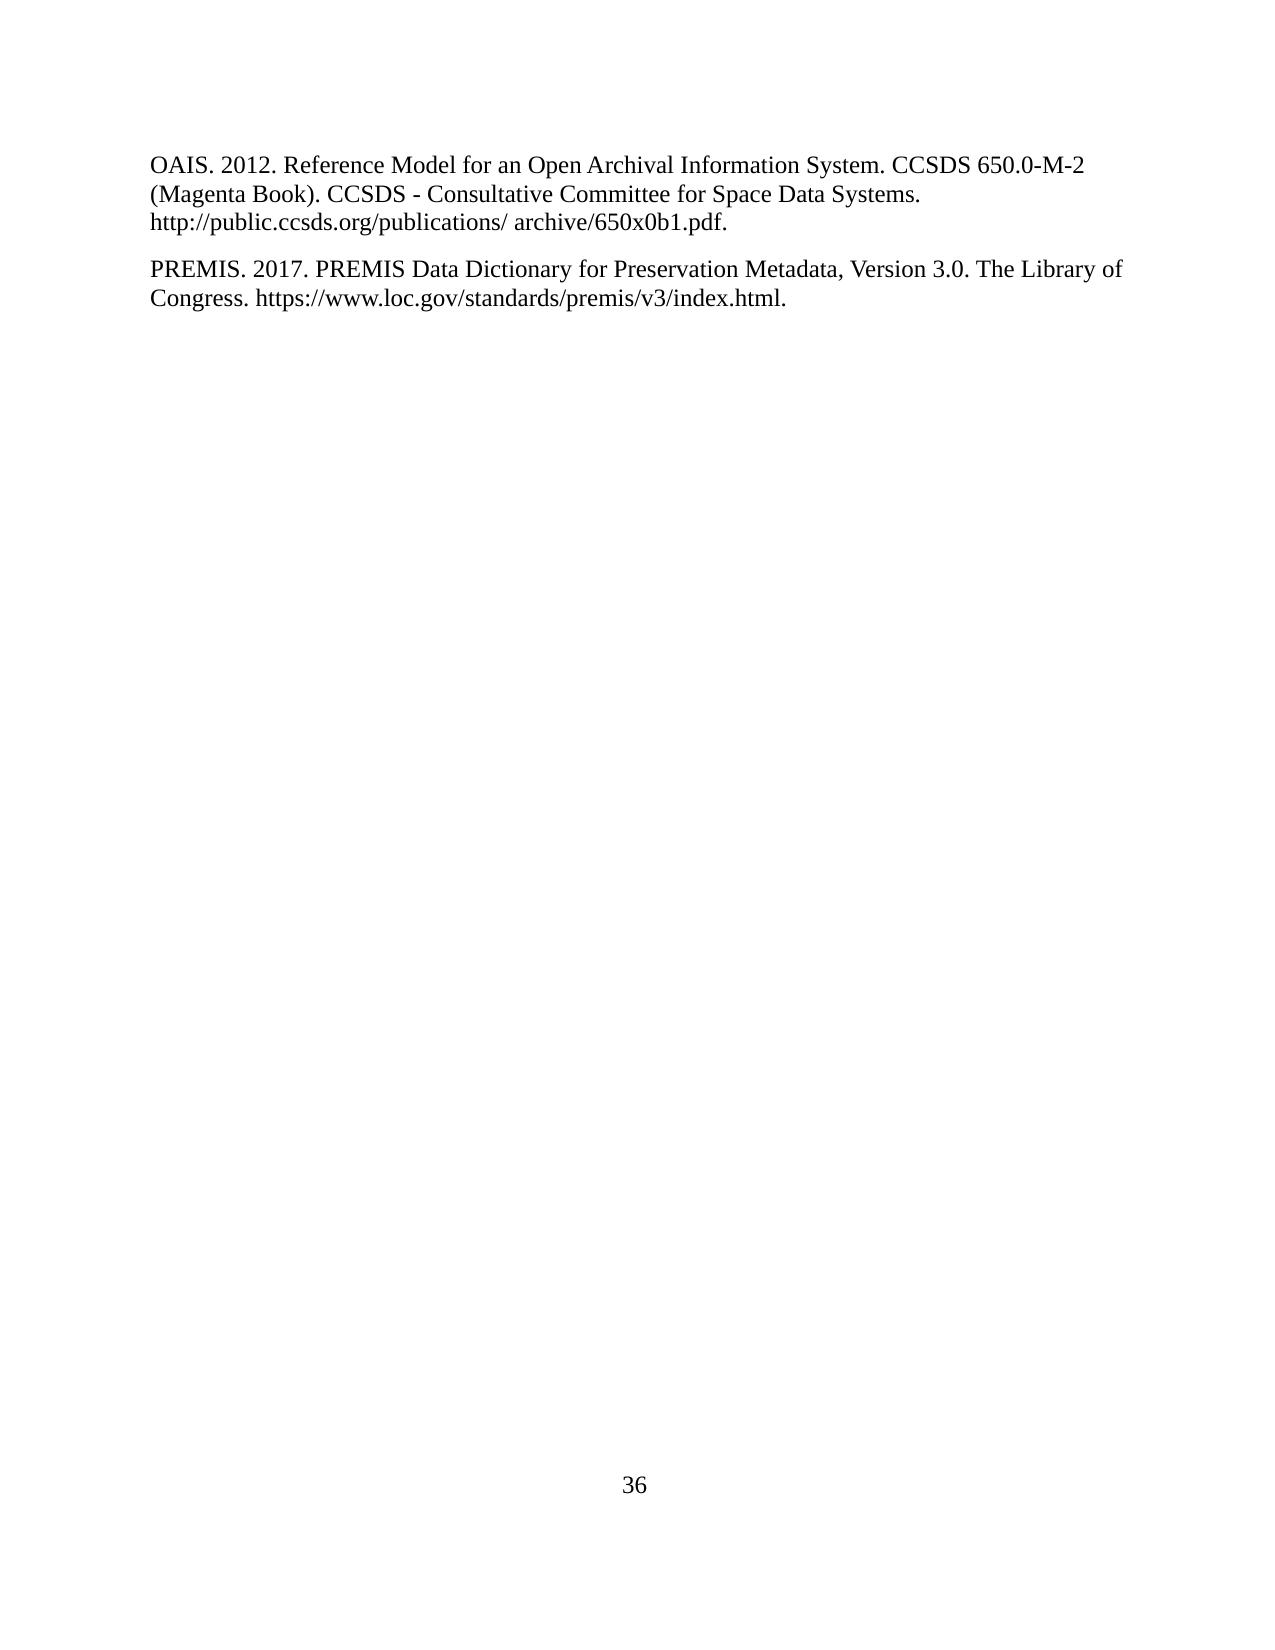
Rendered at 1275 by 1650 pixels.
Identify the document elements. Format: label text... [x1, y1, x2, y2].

text PREMIS. 2017. PREMIS Data Dictionary for Preservation Metadata, Version 3.0. The Library of Congress. https://www.loc.gov/standards/premis/v3/index.html. [150, 254, 1125, 312]
text OAIS. 2012. Reference Model for an Open Archival Information System. CCSDS 650.0-M-2 (Magenta Book). CCSDS - Consultative Committee for Space Data Systems. http://public.ccsds.org/publications/ archive/650x0b1.pdf. [150, 150, 1125, 236]
